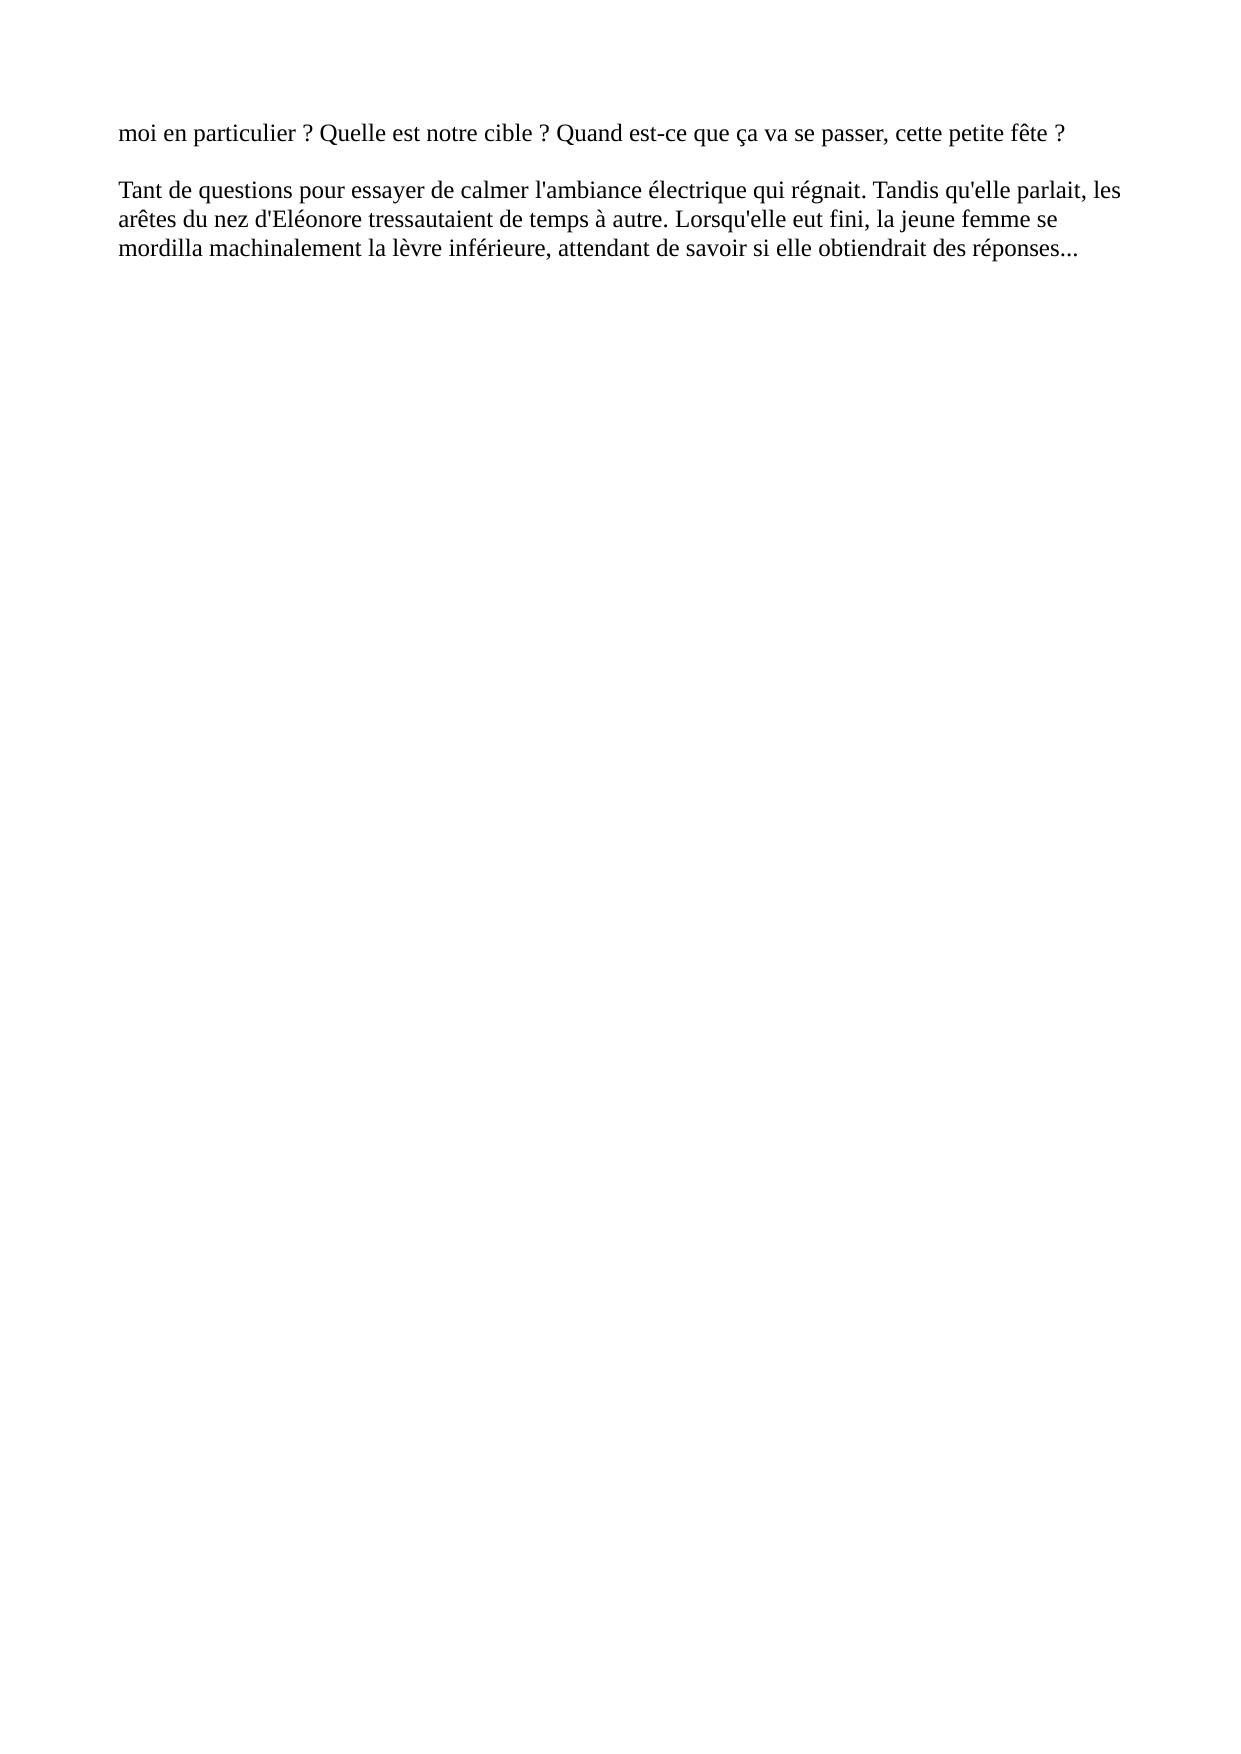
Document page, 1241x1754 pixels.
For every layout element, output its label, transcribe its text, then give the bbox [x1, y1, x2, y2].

text Tant de questions pour essayer de calmer l'ambiance électrique qui régnait. Tandis qu'elle parlait, les arêtes du nez d'Eléonore tressautaient de temps à autre. Lorsqu'elle eut fini, la jeune femme se mordilla machinalement la lèvre inférieure, attendant de savoir si elle obtiendrait des réponses... [118, 176, 1122, 262]
text moi en particulier ? Quelle est notre cible ? Quand est-ce que ça va se passer, cette petite fête ? [118, 118, 1122, 147]
